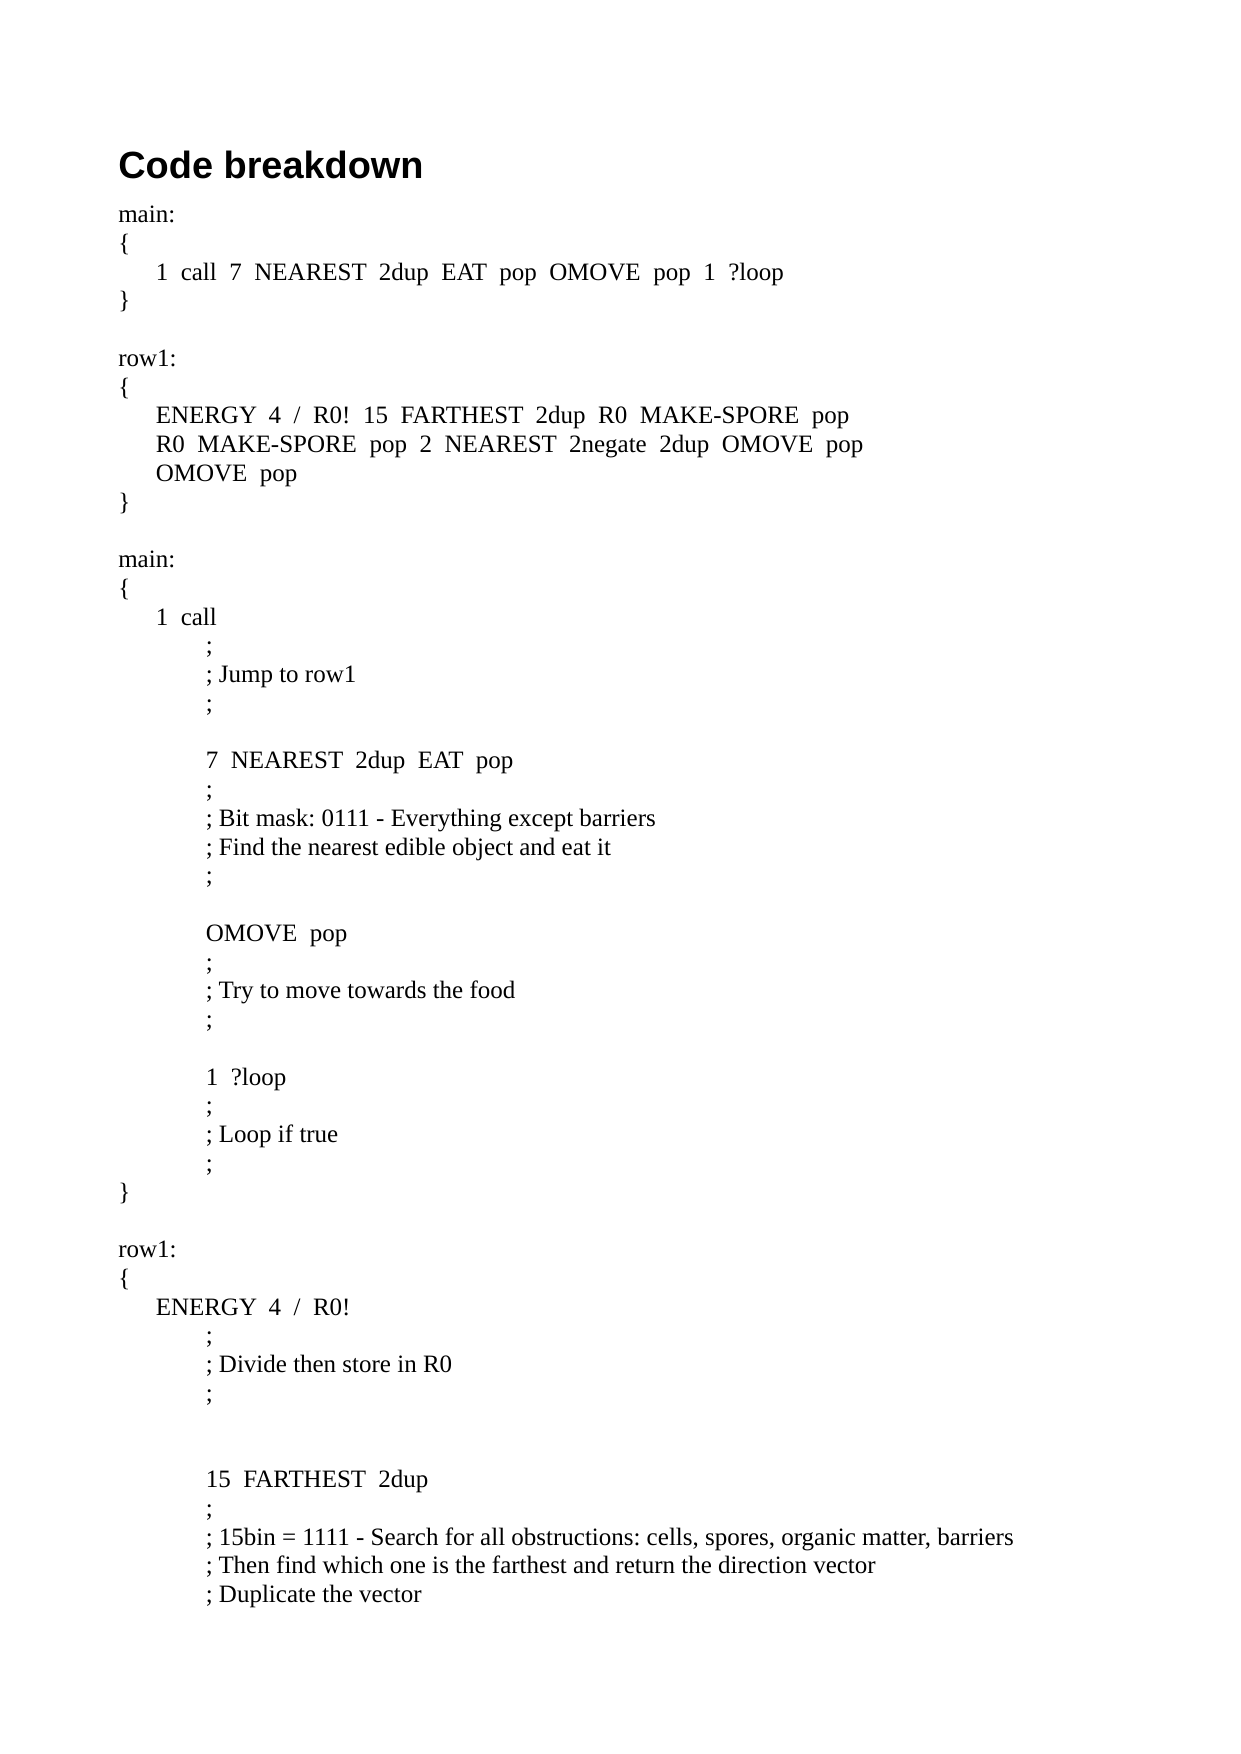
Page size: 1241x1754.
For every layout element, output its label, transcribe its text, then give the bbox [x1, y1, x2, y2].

text ; [118, 1493, 1122, 1522]
text { [118, 1263, 1122, 1292]
text 1 call 7 NEAREST 2dup EAT pop OMOVE pop 1 ?loop [118, 257, 1122, 286]
text row1: [118, 1234, 1122, 1263]
text row1: [118, 343, 1122, 372]
text ; Loop if true [118, 1119, 1122, 1148]
text ; [118, 631, 1122, 659]
text } [118, 286, 1122, 314]
text ; [118, 1004, 1122, 1033]
text ; Duplicate the vector [118, 1579, 1122, 1608]
text 1 call [118, 602, 1122, 631]
text ENERGY 4 / R0! [118, 1292, 1122, 1321]
text ; [118, 688, 1122, 717]
text ; [118, 1148, 1122, 1177]
text main: [118, 544, 1122, 573]
text } [118, 1177, 1122, 1206]
text ; Try to move towards the food [118, 976, 1122, 1004]
text } [118, 487, 1122, 516]
text 15 FARTHEST 2dup [118, 1464, 1122, 1493]
text ENERGY 4 / R0! 15 FARTHEST 2dup R0 MAKE-SPORE pop [118, 401, 1122, 429]
text ; Jump to row1 [118, 659, 1122, 688]
text { [118, 228, 1122, 257]
text ; [118, 1378, 1122, 1407]
text ; Find the nearest edible object and eat it [118, 832, 1122, 861]
text 1 ?loop [118, 1062, 1122, 1091]
text ; Divide then store in R0 [118, 1349, 1122, 1378]
text ; Then find which one is the farthest and return the direction vector [118, 1551, 1122, 1579]
text { [118, 573, 1122, 602]
text ; 15bin = 1111 - Search for all obstructions: cells, spores, organic matter, barriers [118, 1522, 1122, 1551]
text R0 MAKE-SPORE pop 2 NEAREST 2negate 2dup OMOVE pop [118, 429, 1122, 458]
text ; [118, 1321, 1122, 1349]
text { [118, 372, 1122, 401]
text main: [118, 199, 1122, 228]
subtitle Code breakdown [118, 143, 1122, 187]
text ; [118, 861, 1122, 889]
text ; [118, 947, 1122, 976]
text ; [118, 774, 1122, 803]
text ; [118, 1091, 1122, 1119]
text OMOVE pop [118, 458, 1122, 487]
text 7 NEAREST 2dup EAT pop [118, 746, 1122, 774]
text OMOVE pop [118, 918, 1122, 947]
text ; Bit mask: 0111 - Everything except barriers [118, 803, 1122, 832]
